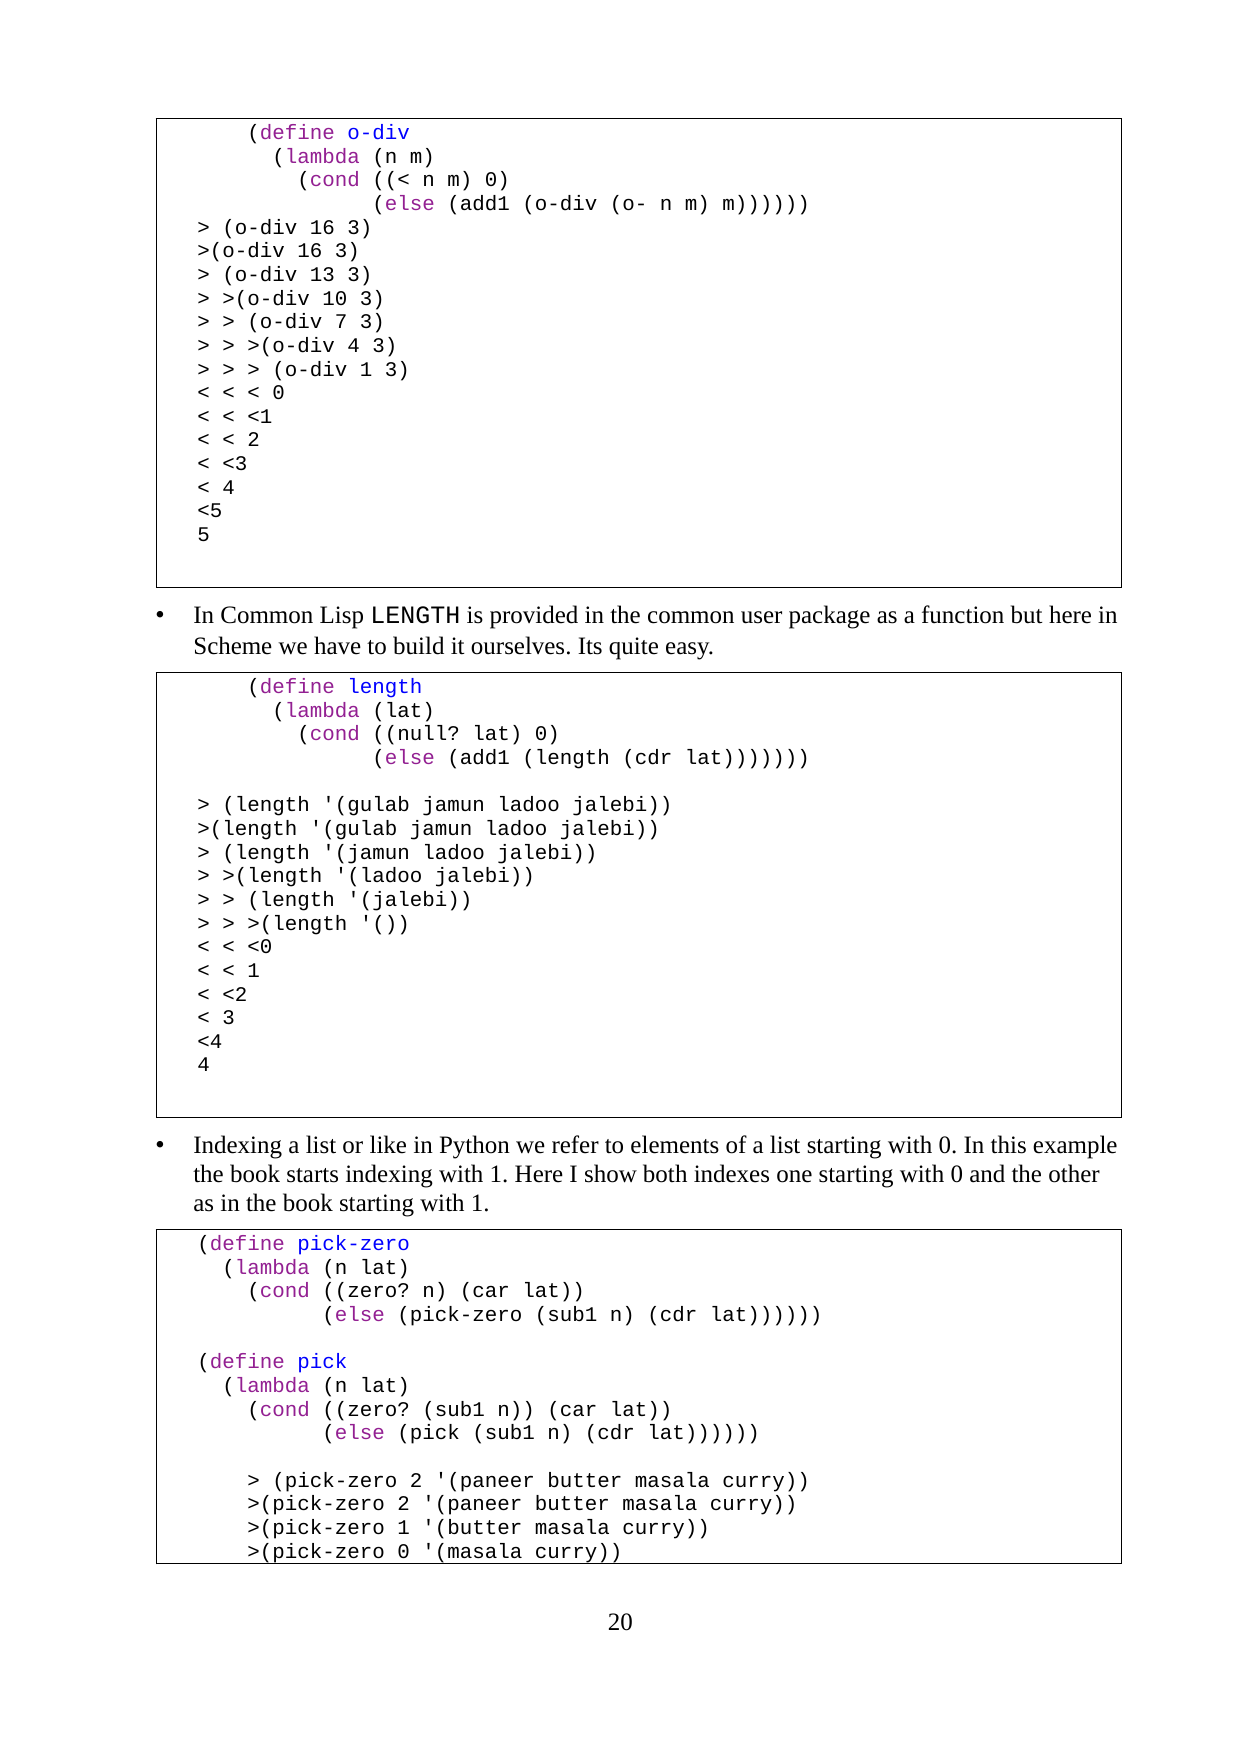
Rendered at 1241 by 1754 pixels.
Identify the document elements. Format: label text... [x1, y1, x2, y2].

list (lambda (lat) [157, 696, 1121, 719]
list >(pick-zero 1 '(butter masala curry)) [157, 1513, 1121, 1537]
list >(pick-zero 0 '(masala curry)) [157, 1537, 1121, 1563]
list > >(length '(ladoo jalebi)) [157, 861, 1121, 885]
list (lambda (n lat) [157, 1371, 1121, 1395]
list > (o-div 13 3) [157, 260, 1121, 284]
list < < < 0 [157, 378, 1121, 402]
list <4 [157, 1027, 1121, 1051]
list > (o-div 16 3) [157, 213, 1121, 236]
list > (length '(gulab jamun ladoo jalebi)) [157, 790, 1121, 814]
list > > >(length '()) [157, 909, 1121, 932]
list <5 [157, 496, 1121, 520]
list (cond ((zero? n) (car lat)) [157, 1277, 1121, 1300]
list < < 1 [157, 956, 1121, 979]
list > > (length '(jalebi)) [157, 885, 1121, 909]
list > > >(o-div 4 3) [157, 331, 1121, 354]
list >(o-div 16 3) [157, 236, 1121, 260]
list > (length '(jamun ladoo jalebi)) [157, 838, 1121, 861]
list (define length [157, 673, 1121, 696]
list (define pick-zero [157, 1230, 1121, 1253]
list Indexing a list or like in Python we refer to elements of a list starting with 0. In this example the book starts indexing with 1. Here I show both indexes one starting with 0 and the other as in the book starting with 1. [156, 1131, 1122, 1217]
list (cond ((< n m) 0) [157, 165, 1121, 189]
list (define o-div [157, 119, 1121, 142]
list > (pick-zero 2 '(paneer butter masala curry)) [157, 1466, 1121, 1489]
list < <3 [157, 449, 1121, 473]
list (cond ((null? lat) 0) [157, 719, 1121, 743]
list 4 [157, 1051, 1121, 1078]
list < 3 [157, 1003, 1121, 1027]
list > >(o-div 10 3) [157, 284, 1121, 307]
list < <2 [157, 979, 1121, 1003]
list (cond ((zero? (sub1 n)) (car lat)) [157, 1395, 1121, 1418]
list >(length '(gulab jamun ladoo jalebi)) [157, 814, 1121, 838]
list (lambda (n m) [157, 142, 1121, 165]
list < < 2 [157, 426, 1121, 449]
list 5 [157, 520, 1121, 548]
list (else (pick (sub1 n) (cdr lat)))))) [157, 1418, 1121, 1442]
list < < <0 [157, 932, 1121, 956]
list (lambda (n lat) [157, 1253, 1121, 1277]
list In Common Lisp LENGTH is provided in the common user package as a function but here in Scheme we have to build it ourselves. Its quite easy. [156, 600, 1122, 660]
list (else (pick-zero (sub1 n) (cdr lat)))))) [157, 1300, 1121, 1324]
list (define pick [157, 1347, 1121, 1371]
list < < <1 [157, 402, 1121, 426]
list < 4 [157, 473, 1121, 496]
list >(pick-zero 2 '(paneer butter masala curry)) [157, 1489, 1121, 1513]
list (else (add1 (length (cdr lat))))))) [157, 743, 1121, 767]
list (else (add1 (o-div (o- n m) m)))))) [157, 189, 1121, 213]
list > > (o-div 7 3) [157, 307, 1121, 331]
list > > > (o-div 1 3) [157, 354, 1121, 378]
